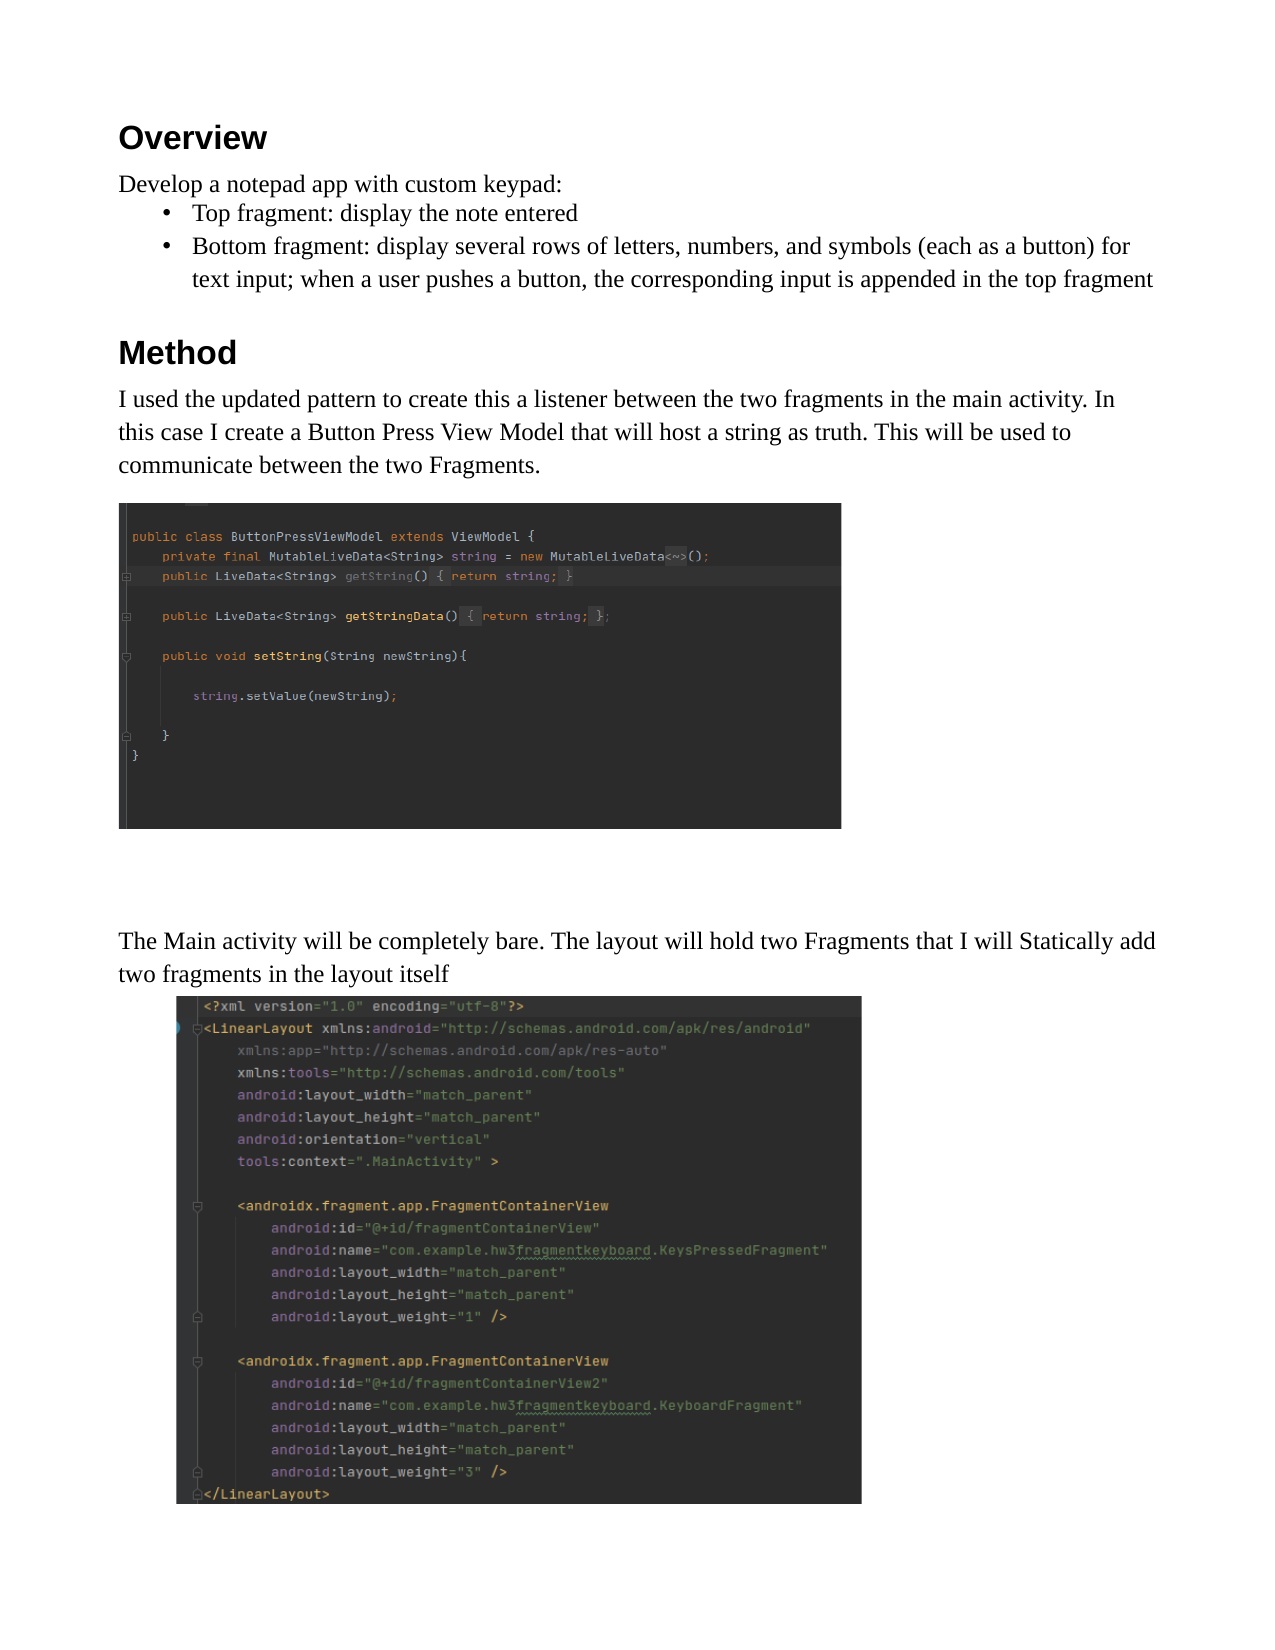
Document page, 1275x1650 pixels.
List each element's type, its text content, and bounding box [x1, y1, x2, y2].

subtitle Overview [118, 118, 1157, 157]
picture [118, 503, 842, 829]
subtitle Method [118, 332, 1157, 371]
text The Main activity will be completely bare. The layout will hold two Fragments that I will Statically add two fragments in the layout itself [118, 926, 1157, 987]
picture [176, 996, 862, 1504]
text Develop a notepad app with custom keypad: [118, 169, 1157, 198]
text I used the updated pattern to create this a listener between the two fragments in the main activity. In this case I create a Button Press View Model that will host a string as truth. This will be used to communicate between the two Fragments. [118, 384, 1157, 478]
list Top fragment: display the note entered [162, 198, 1157, 227]
list Bottom fragment: display several rows of letters, numbers, and symbols (each as a button) for text input; when a user pushes a button, the corresponding input is appended in the top fragment [162, 231, 1157, 293]
